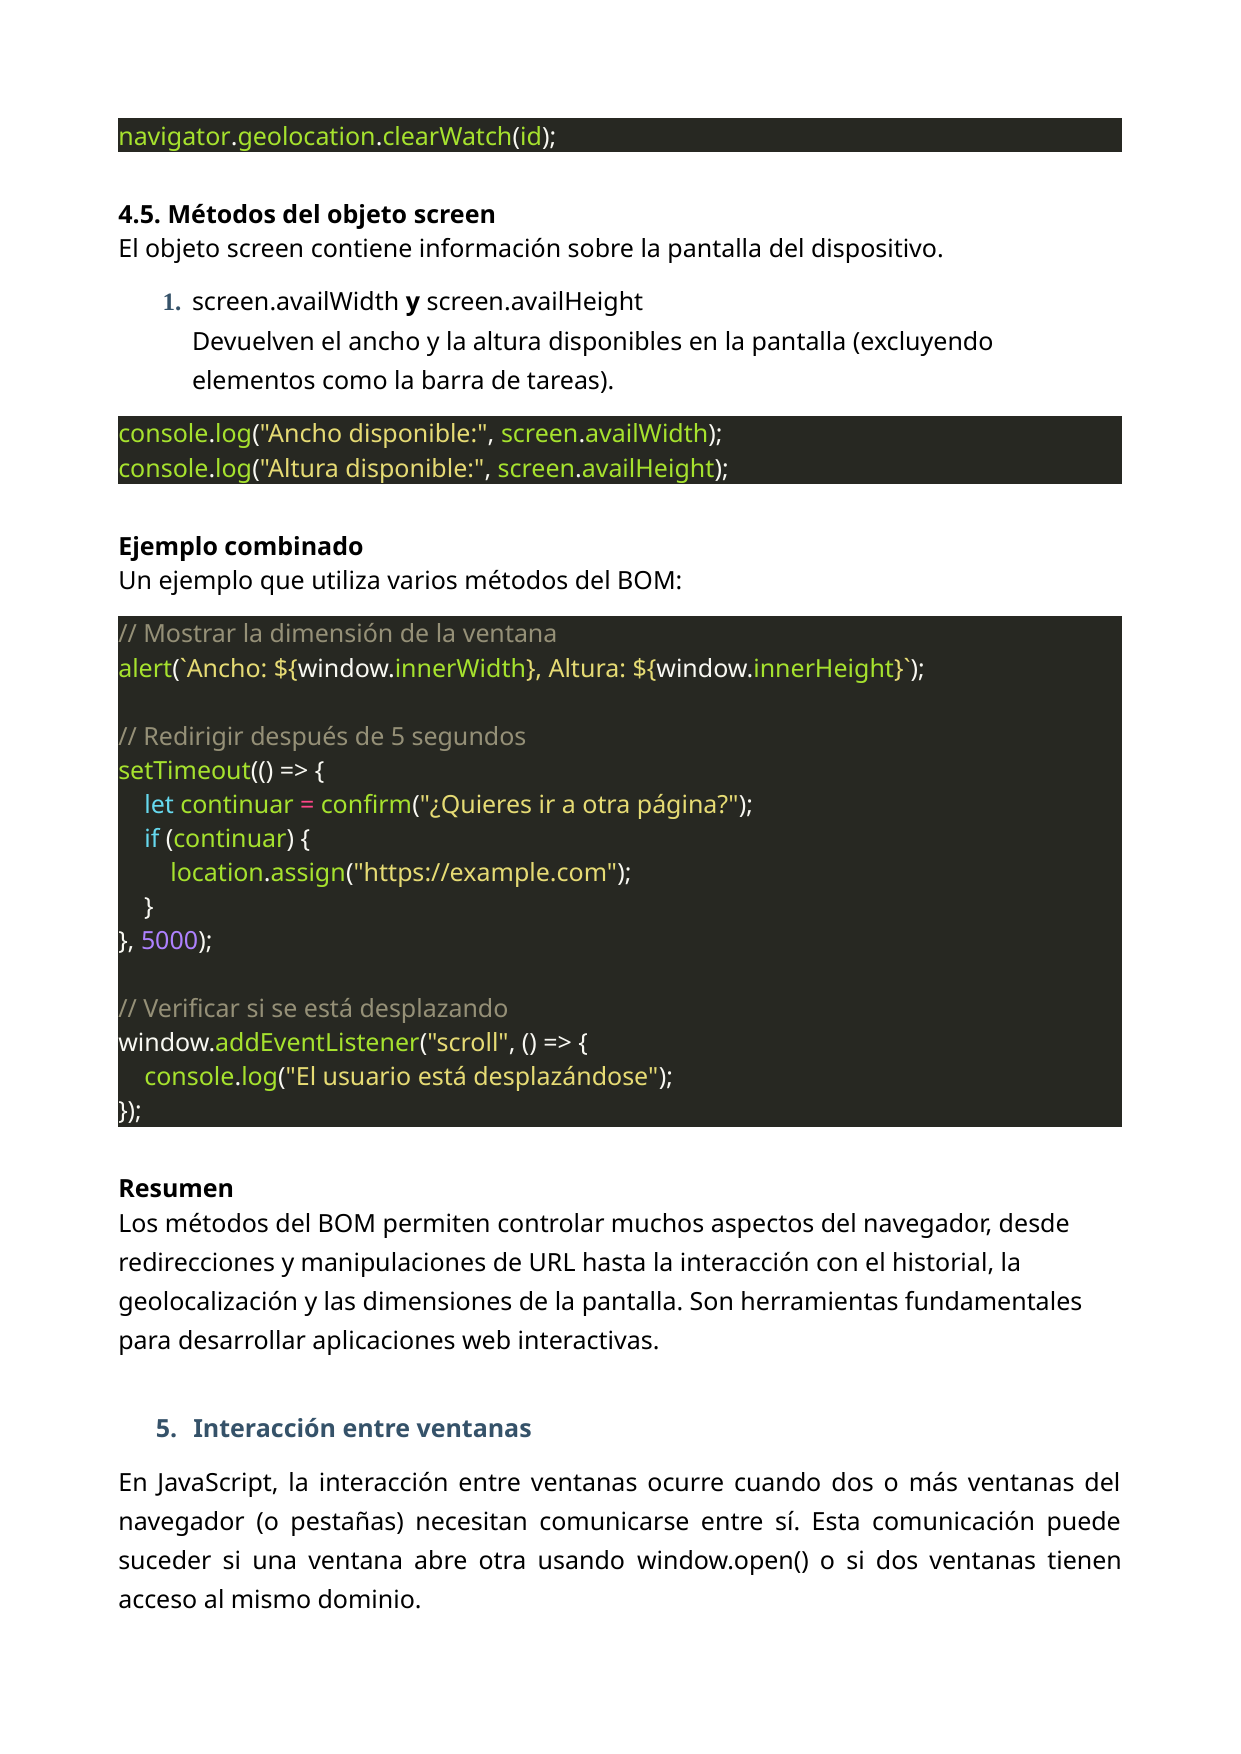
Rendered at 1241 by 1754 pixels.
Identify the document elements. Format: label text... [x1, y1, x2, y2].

text }, 5000); [118, 923, 1122, 957]
text Un ejemplo que utiliza varios métodos del BOM: [118, 562, 1122, 596]
text let continuar = confirm("¿Quieres ir a otra página?"); [118, 786, 1122, 821]
text En JavaScript, la interacción entre ventanas ocurre cuando dos o más ventanas del navegador (o pestañas) necesitan comunicarse entre sí. Esta comunicación puede suceder si una ventana abre otra usando window.open() o si dos ventanas tienen acceso al mismo dominio. [118, 1464, 1122, 1616]
subtitle Resumen [118, 1171, 1122, 1205]
text console.log("Ancho disponible:", screen.availWidth); [118, 416, 1122, 450]
text setTimeout(() => { [118, 752, 1122, 786]
text alert(`Ancho: ${window.innerWidth}, Altura: ${window.innerHeight}`); [118, 650, 1122, 684]
text console.log("El usuario está desplazándose"); [118, 1059, 1122, 1093]
text location.assign("https://example.com"); [118, 854, 1122, 889]
text console.log("Altura disponible:", screen.availHeight); [118, 450, 1122, 484]
text window.addEventListener("scroll", () => { [118, 1025, 1122, 1059]
text navigator.geolocation.clearWatch(id); [118, 118, 1122, 152]
text }); [118, 1093, 1122, 1127]
text } [118, 889, 1122, 923]
text // Redirigir después de 5 segundos [118, 718, 1122, 752]
text // Mostrar la dimensión de la ventana [118, 616, 1122, 650]
text // Verificar si se está desplazando [118, 991, 1122, 1025]
text Los métodos del BOM permiten controlar muchos aspectos del navegador, desde redirecciones y manipulaciones de URL hasta la interacción con el historial, la geolocalización y las dimensiones de la pantalla. Son herramientas fundamentales para desarrollar aplicaciones web interactivas. [118, 1205, 1122, 1357]
text El objeto screen contiene información sobre la pantalla del dispositivo. [118, 230, 1122, 264]
subtitle Ejemplo combinado [118, 528, 1122, 562]
text if (continuar) { [118, 821, 1122, 854]
list screen.availWidth y screen.availHeight Devuelven el ancho y la altura disponibles en la pantalla (excluyendo elementos como la barra de tareas). [162, 284, 1122, 396]
subtitle 4.5. Métodos del objeto screen [118, 196, 1122, 230]
list Interacción entre ventanas [156, 1411, 1122, 1444]
